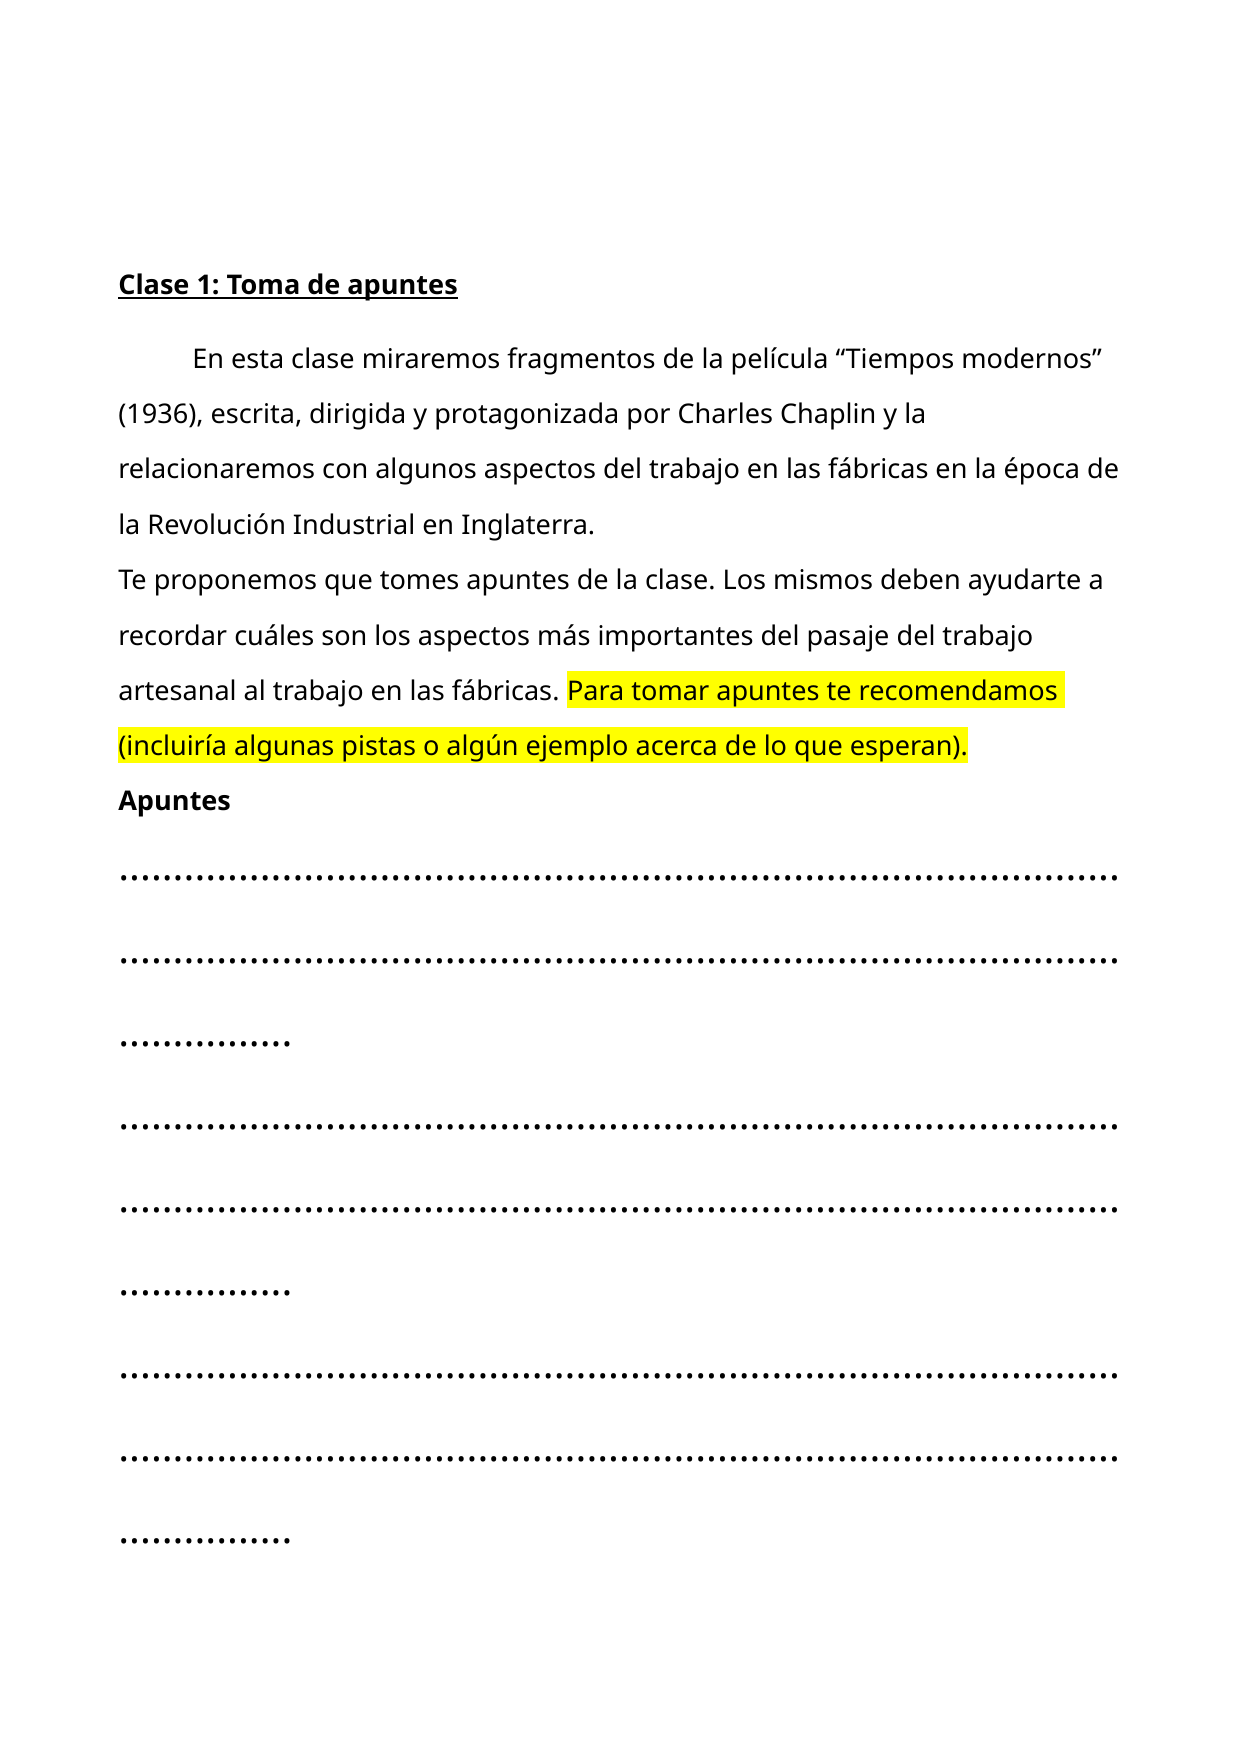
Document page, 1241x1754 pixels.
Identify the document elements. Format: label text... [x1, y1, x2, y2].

text Apuntes [118, 782, 1122, 819]
text Te proponemos que tomes apuntes de la clase. Los mismos deben ayudarte a recordar cuáles son los aspectos más importantes del pasaje del trabajo artesanal al trabajo en las fábricas. Para tomar apuntes te recomendamos (incluiría algunas pistas o algún ejemplo acerca de lo que esperan). [118, 561, 1122, 763]
text En esta clase miraremos fragmentos de la película “Tiempos modernos” (1936), escrita, dirigida y protagonizada por Charles Chaplin y la relacionaremos con algunos aspectos del trabajo en las fábricas en la época de la Revolución Industrial en Inglaterra. [118, 339, 1122, 542]
text ........................................................................................................................................................................................................ [118, 837, 1122, 1058]
text ........................................................................................................................................................................................................ [118, 1086, 1122, 1307]
text Clase 1: Toma de apuntes [118, 266, 1122, 302]
text ........................................................................................................................................................................................................ [118, 1335, 1122, 1556]
